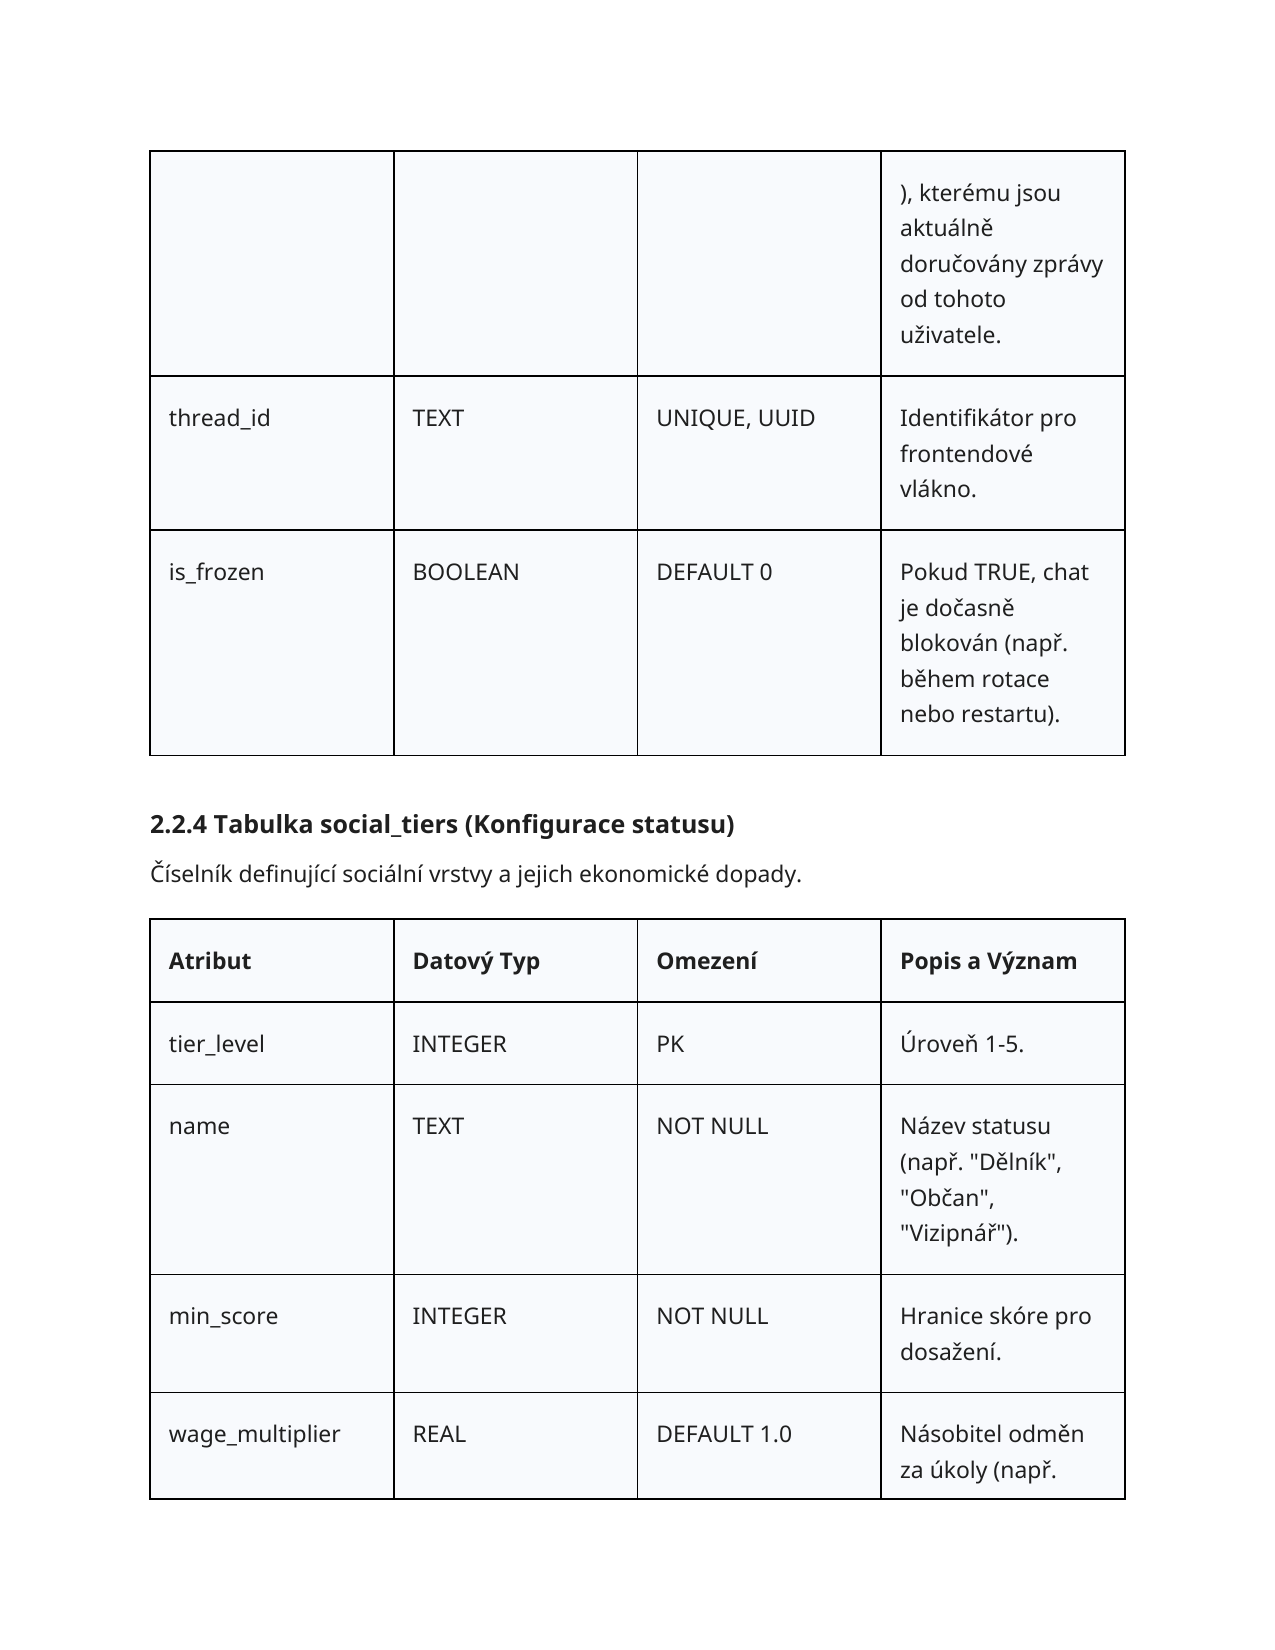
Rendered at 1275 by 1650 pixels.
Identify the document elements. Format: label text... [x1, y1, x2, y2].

table_cell DEFAULT 1.0 [638, 1393, 880, 1498]
table_cell Název statusu (např. "Dělník", "Občan", "Vizipnář"). [882, 1085, 1124, 1273]
table_cell Úroveň 1-5. [882, 1003, 1124, 1084]
table_cell Pokud TRUE, chat je dočasně blokován (např. během rotace nebo restartu). [882, 531, 1124, 755]
text Číselník definující sociální vrstvy a jejich ekonomické dopady. [150, 857, 1125, 889]
table_header Datový Typ [395, 920, 637, 1001]
table_cell UNIQUE, UUID [638, 377, 880, 529]
table_cell INTEGER [395, 1003, 637, 1084]
table_cell TEXT [395, 1085, 637, 1273]
table_cell min_score [151, 1275, 393, 1392]
table_cell Identifikátor pro frontendové vlákno. [882, 377, 1124, 529]
table_cell tier_level [151, 1003, 393, 1084]
table_cell Hranice skóre pro dosažení. [882, 1275, 1124, 1392]
table_cell INTEGER [395, 1275, 637, 1392]
table_header Omezení [638, 920, 880, 1001]
table_cell PK [638, 1003, 880, 1084]
table_header Atribut [151, 920, 393, 1001]
table_cell NOT NULL [638, 1085, 880, 1273]
table_cell [151, 152, 393, 375]
table_cell NOT NULL [638, 1275, 880, 1392]
table_cell ), kterému jsou aktuálně doručovány zprávy od tohoto uživatele. [882, 152, 1124, 375]
table_cell Násobitel odměn za úkoly (např. [882, 1393, 1124, 1498]
table_cell BOOLEAN [395, 531, 637, 755]
table_cell REAL [395, 1393, 637, 1498]
table_cell TEXT [395, 377, 637, 529]
table_cell wage_multiplier [151, 1393, 393, 1498]
table_cell [638, 152, 880, 375]
table_header Popis a Význam [882, 920, 1124, 1001]
subtitle 2.2.4 Tabulka social_tiers (Konfigurace statusu) [150, 806, 1125, 840]
table_cell DEFAULT 0 [638, 531, 880, 755]
table_cell thread_id [151, 377, 393, 529]
table_cell name [151, 1085, 393, 1273]
table_cell is_frozen [151, 531, 393, 755]
table_cell [395, 152, 637, 375]
